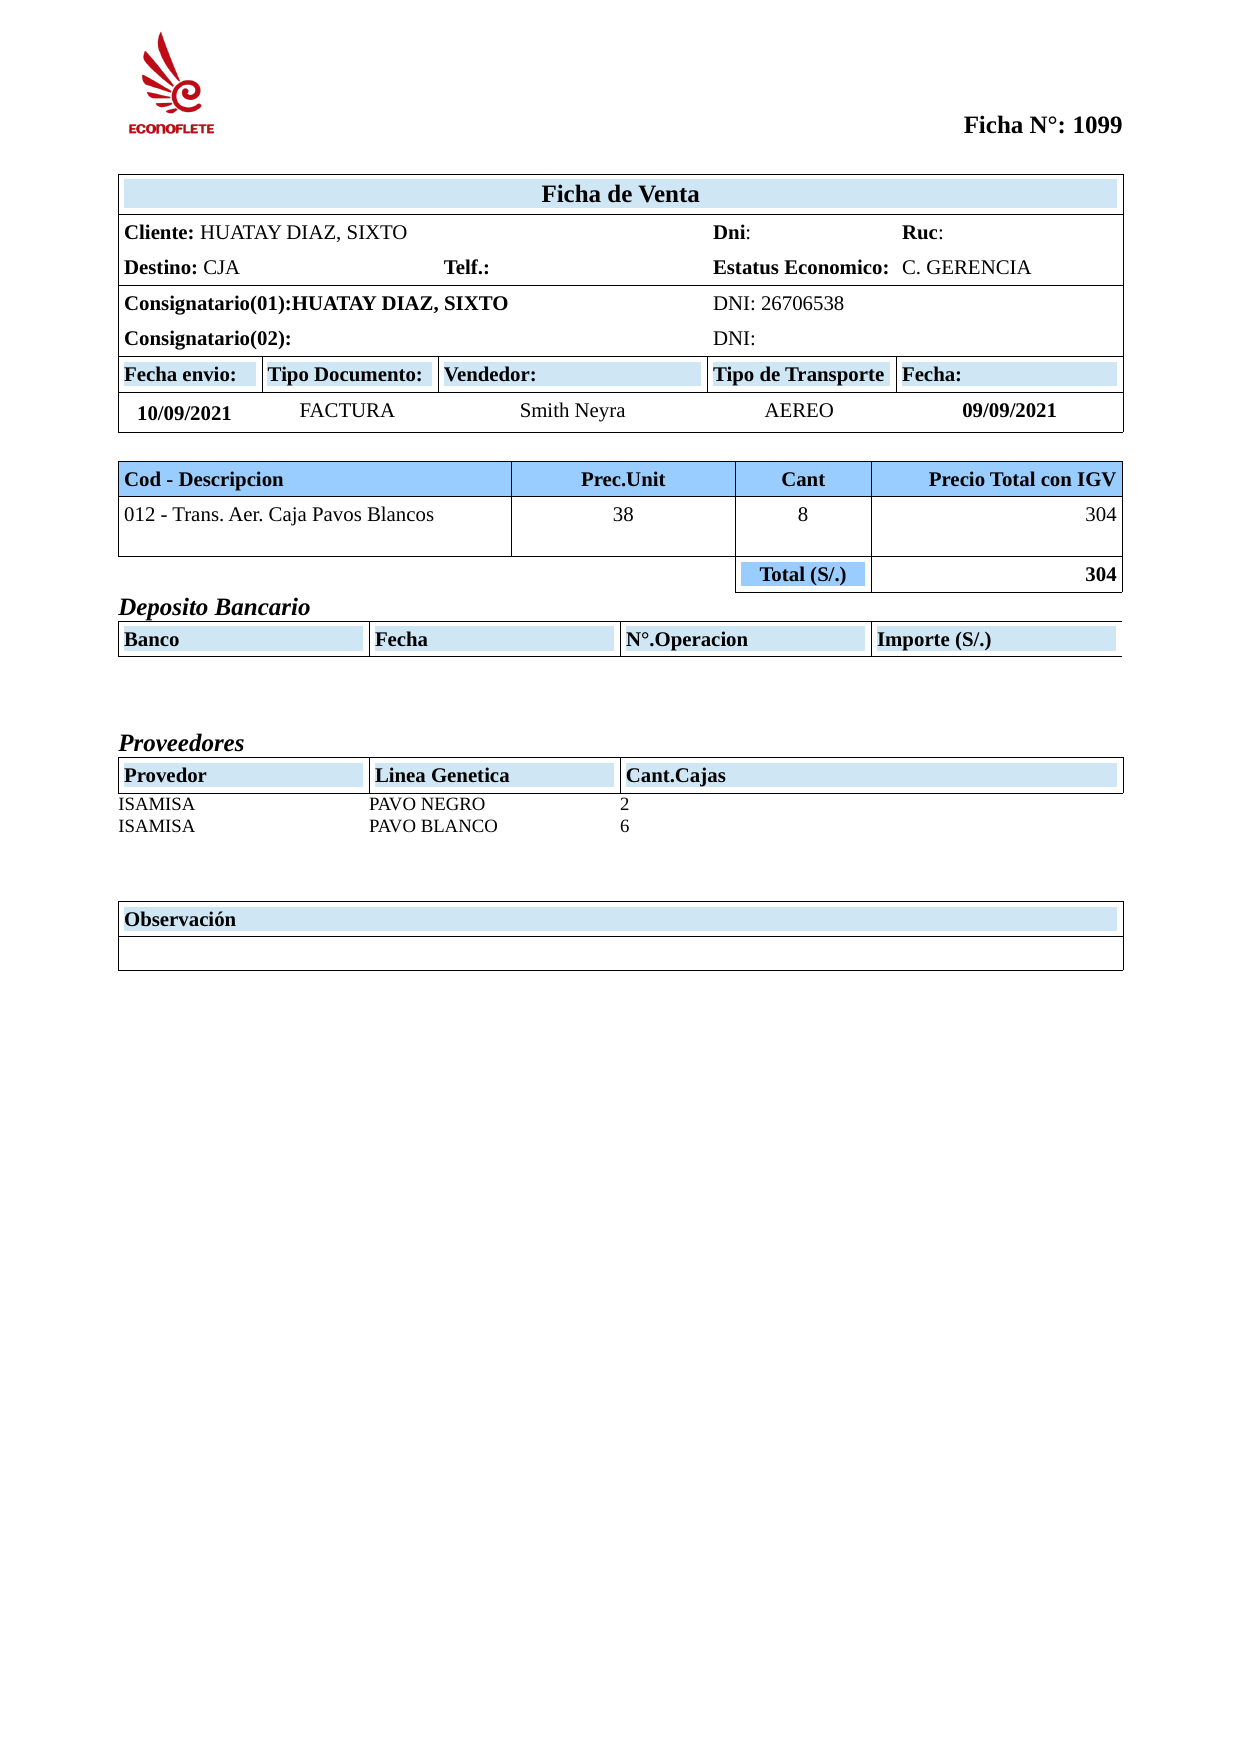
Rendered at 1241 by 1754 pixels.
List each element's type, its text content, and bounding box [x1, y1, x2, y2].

table_cell 304 [872, 557, 1122, 592]
table_cell Estatus Economico: [707, 249, 896, 285]
table_cell [369, 836, 620, 858]
table_cell Total (S/.) [736, 557, 871, 592]
table_header Fecha [370, 622, 620, 656]
table_cell 8 [736, 497, 871, 556]
text Proveedores [118, 728, 1122, 757]
table_cell Telf.: [438, 249, 707, 285]
picture [118, 31, 225, 134]
table_cell 304 [872, 497, 1122, 556]
table_cell Consignatario(02): [119, 321, 707, 356]
table_cell [118, 858, 369, 879]
table_cell PAVO BLANCO [369, 815, 620, 836]
table_cell [119, 937, 1123, 969]
table_header N°.Operacion [621, 622, 871, 656]
table_cell [118, 557, 511, 592]
table_header Cant [736, 462, 871, 496]
table_cell AEREO [707, 393, 896, 432]
table_cell ISAMISA [118, 815, 369, 836]
table_cell DNI: 26706538 [707, 286, 1123, 321]
table_cell Consignatario(01):HUATAY DIAZ, SIXTO [119, 286, 707, 321]
table_header Provedor [119, 758, 369, 793]
table_cell Tipo de Transporte [708, 357, 896, 392]
table_cell Fecha envio: [119, 357, 262, 392]
table_cell [620, 879, 1123, 901]
table_cell PAVO NEGRO [369, 794, 620, 814]
table_cell [369, 657, 620, 680]
table_header Importe (S/.) [872, 622, 1122, 656]
table_cell [871, 705, 1122, 728]
table_header Cod - Descripcion [119, 462, 511, 496]
table_cell [118, 879, 369, 901]
table_cell Fecha: [897, 357, 1123, 392]
table_cell FACTURA [262, 393, 438, 432]
table_cell [118, 680, 369, 704]
table_cell [620, 858, 1123, 879]
table_cell 10/09/2021 [119, 393, 262, 432]
table_cell [369, 879, 620, 901]
table_header Prec.Unit [512, 462, 735, 496]
table_cell Smith Neyra [438, 393, 707, 432]
table_cell ISAMISA [118, 794, 369, 814]
table_header Linea Genetica [370, 758, 620, 793]
table_cell DNI: [707, 321, 1123, 356]
table_cell 012 - Trans. Aer. Caja Pavos Blancos [119, 497, 511, 556]
table_cell [511, 557, 735, 592]
table_cell [369, 680, 620, 704]
table_cell [871, 657, 1122, 680]
table_cell Tipo Documento: [263, 357, 438, 392]
table_cell [620, 836, 1123, 858]
table_cell [620, 657, 871, 680]
table_header Ficha de Venta [119, 175, 1123, 214]
table_header Precio Total con IGV [872, 462, 1122, 496]
table_cell Destino: CJA [119, 249, 438, 285]
table_cell 2 [620, 794, 1123, 814]
table_header Observación [119, 902, 1123, 936]
table_cell [118, 657, 369, 680]
table_cell C. GERENCIA [896, 249, 1123, 285]
text Deposito Bancario [118, 592, 1122, 621]
table_cell 6 [620, 815, 1123, 836]
table_cell [620, 705, 871, 728]
table_cell Ruc: [896, 215, 1123, 249]
table_header Cant.Cajas [621, 758, 1123, 793]
table_cell Vendedor: [439, 357, 707, 392]
table_cell 09/09/2021 [896, 393, 1123, 432]
table_cell [871, 680, 1122, 704]
table_cell [118, 836, 369, 858]
table_cell [118, 705, 369, 728]
table_cell [369, 858, 620, 879]
table_cell Cliente: HUATAY DIAZ, SIXTO [119, 215, 707, 249]
table_cell [369, 705, 620, 728]
table_cell [620, 680, 871, 704]
table_header Banco [119, 622, 369, 656]
table_cell 38 [512, 497, 735, 556]
table_cell Dni: [707, 215, 896, 249]
